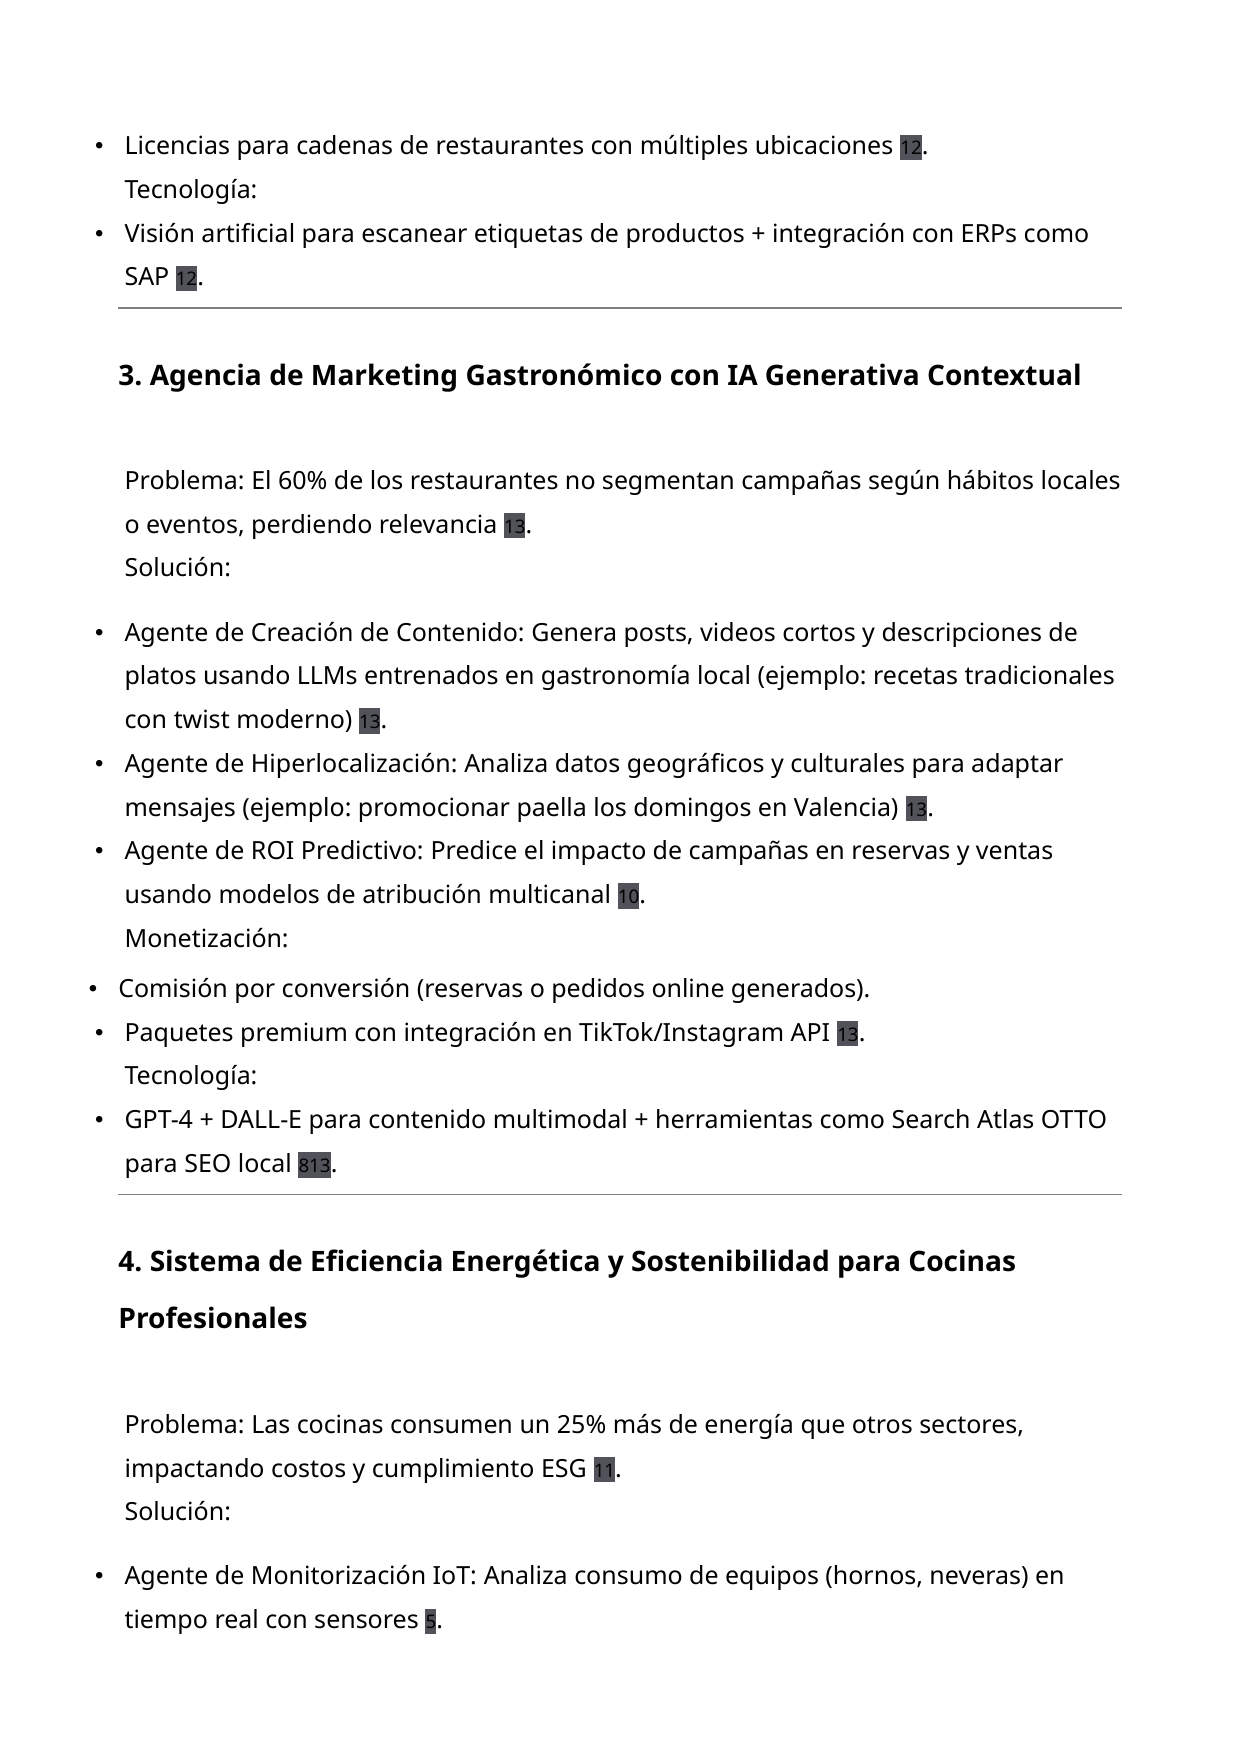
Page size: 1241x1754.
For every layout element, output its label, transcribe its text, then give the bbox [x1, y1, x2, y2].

list Agente de Monitorización IoT: Analiza consumo de equipos (hornos, neveras) en tiempo real con sensores 5. [124, 1548, 1122, 1636]
text Problema: El 60% de los restaurantes no segmentan campañas según hábitos locales o eventos, perdiendo relevancia 13. Solución: [124, 453, 1122, 584]
list Agente de Hiperlocalización: Analiza datos geográficos y culturales para adaptar mensajes (ejemplo: promocionar paella los domingos en Valencia) 13. [124, 736, 1122, 823]
subtitle 3. Agencia de Marketing Gastronómico con IA Generativa Contextual [118, 355, 1122, 393]
list Agente de Creación de Contenido: Genera posts, videos cortos y descripciones de platos usando LLMs entrenados en gastronomía local (ejemplo: recetas tradicionales con twist moderno) 13. [124, 604, 1122, 736]
list Paquetes premium con integración en TikTok/Instagram API 13. Tecnología: [124, 1004, 1122, 1092]
text Problema: Las cocinas consumen un 25% más de energía que otros sectores, impactando costos y cumplimiento ESG 11. Solución: [124, 1397, 1122, 1528]
list Licencias para cadenas de restaurantes con múltiples ubicaciones 12. Tecnología: [124, 118, 1122, 206]
list Visión artificial para escanear etiquetas de productos + integración con ERPs como SAP 12. [124, 206, 1122, 293]
list GPT-4 + DALL-E para contenido multimodal + herramientas como Search Atlas OTTO para SEO local 813. [124, 1092, 1122, 1179]
list Comisión por conversión (reservas o pedidos online generados). [118, 961, 1122, 1004]
list Agente de ROI Predictivo: Predice el impacto de campañas en reservas y ventas usando modelos de atribución multicanal 10. Monetización: [124, 823, 1122, 954]
subtitle 4. Sistema de Eficiencia Energética y Sostenibilidad para Cocinas Profesionales [118, 1241, 1122, 1337]
